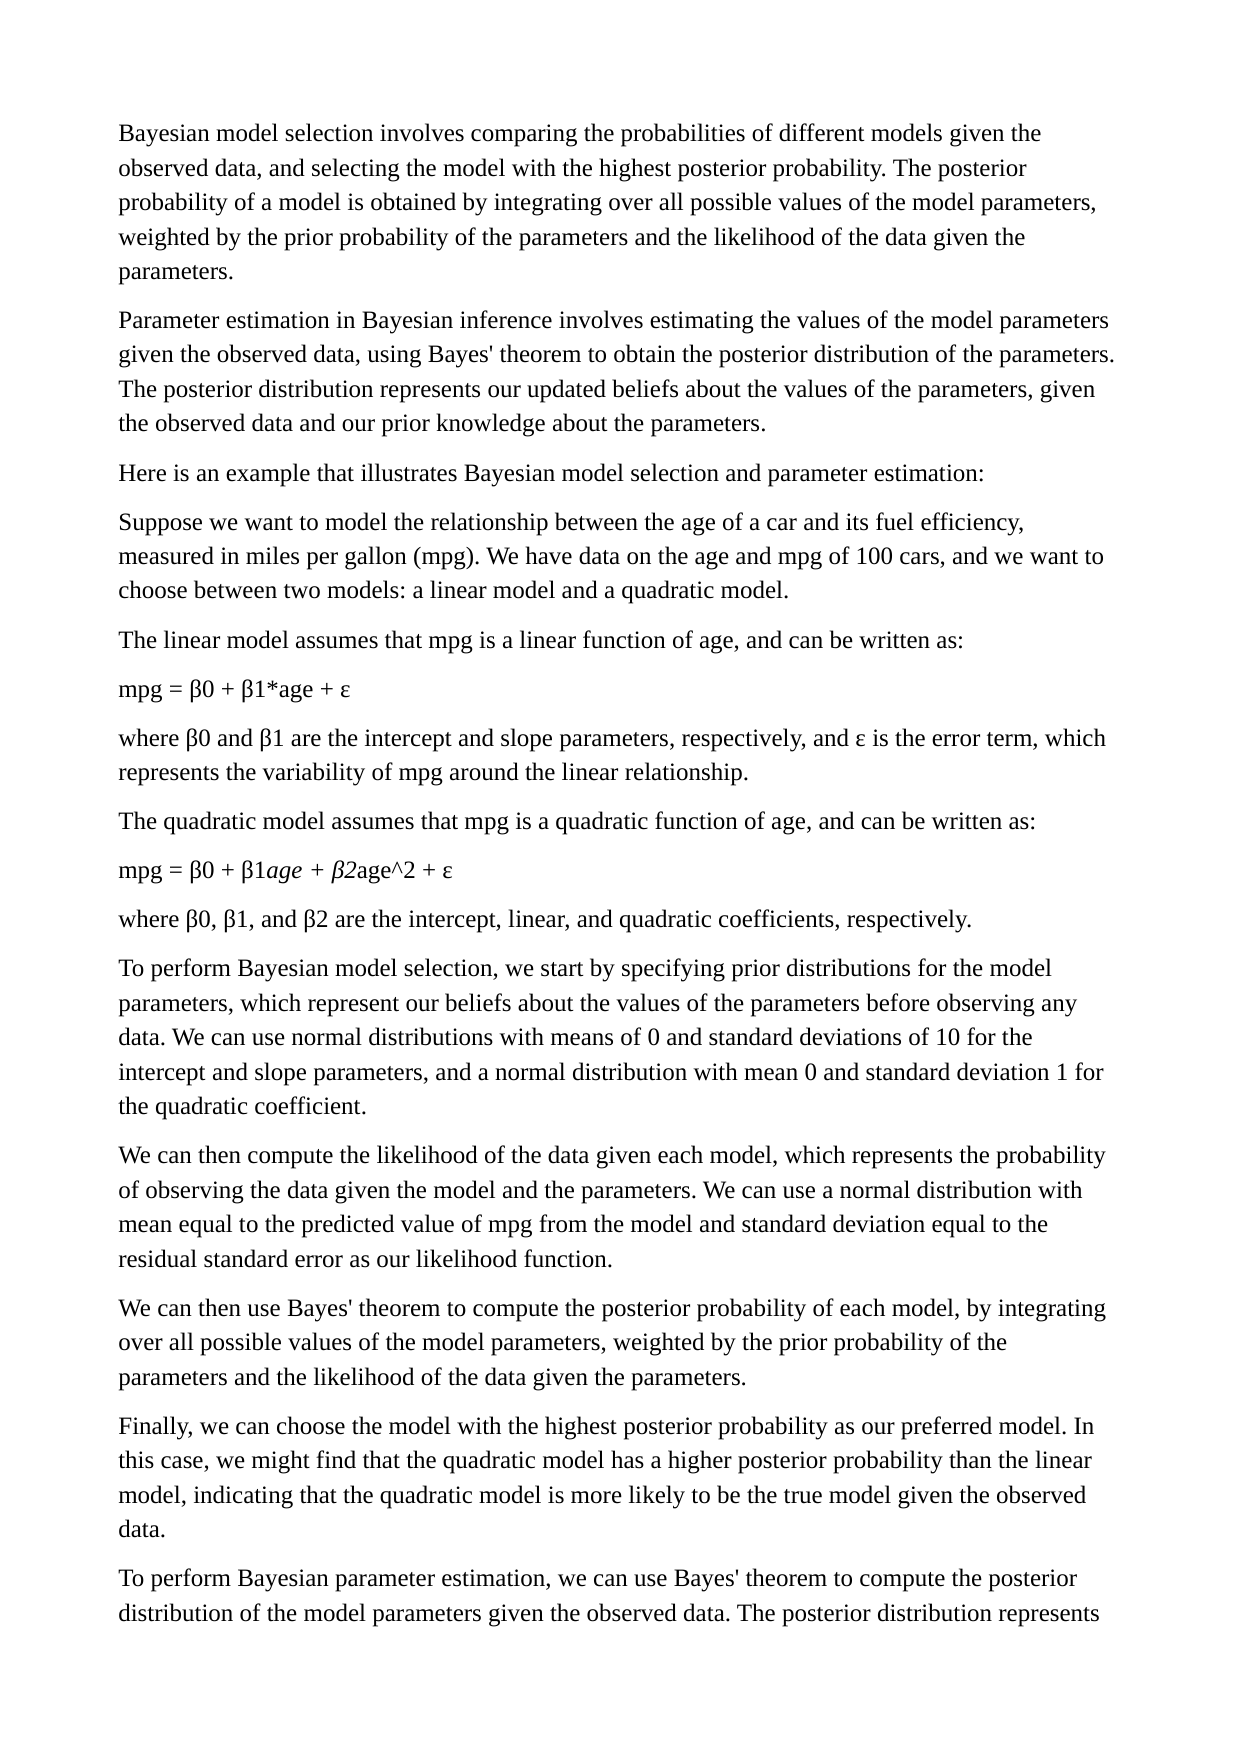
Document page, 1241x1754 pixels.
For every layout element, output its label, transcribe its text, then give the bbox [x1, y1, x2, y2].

text To perform Bayesian model selection, we start by specifying prior distributions for the model parameters, which represent our beliefs about the values of the parameters before observing any data. We can use normal distributions with means of 0 and standard deviations of 10 for the intercept and slope parameters, and a normal distribution with mean 0 and standard deviation 1 for the quadratic coefficient. [118, 953, 1122, 1120]
text The linear model assumes that mpg is a linear function of age, and can be written as: [118, 625, 1122, 653]
text Here is an example that illustrates Bayesian model selection and parameter estimation: [118, 458, 1122, 486]
text We can then compute the likelihood of the data given each model, which represents the probability of observing the data given the model and the parameters. We can use a normal distribution with mean equal to the predicted value of mpg from the model and standard deviation equal to the residual standard error as our likelihood function. [118, 1141, 1122, 1273]
text The quadratic model assumes that mpg is a quadratic function of age, and can be written as: [118, 806, 1122, 835]
text Parameter estimation in Bayesian inference involves estimating the values of the model parameters given the observed data, using Bayes' theorem to obtain the posterior distribution of the parameters. The posterior distribution represents our updated beliefs about the values of the parameters, given the observed data and our prior knowledge about the parameters. [118, 305, 1122, 437]
text Bayesian model selection involves comparing the probabilities of different models given the observed data, and selecting the model with the highest posterior probability. The posterior probability of a model is obtained by integrating over all possible values of the model parameters, weighted by the prior probability of the parameters and the likelihood of the data given the parameters. [118, 118, 1122, 285]
text mpg = β0 + β1age + β2age^2 + ε [118, 855, 1122, 884]
text where β0, β1, and β2 are the intercept, linear, and quadratic coefficients, respectively. [118, 904, 1122, 933]
text Suppose we want to model the relationship between the age of a car and its fuel efficiency, measured in miles per gallon (mpg). We have data on the age and mpg of 100 cars, and we want to choose between two models: a linear model and a quadratic model. [118, 507, 1122, 604]
text Finally, we can choose the model with the highest posterior probability as our preferred model. In this case, we might find that the quadratic model has a higher posterior probability than the linear model, indicating that the quadratic model is more likely to be the true model given the observed data. [118, 1411, 1122, 1543]
text To perform Bayesian parameter estimation, we can use Bayes' theorem to compute the posterior distribution of the model parameters given the observed data. The posterior distribution represents [118, 1563, 1122, 1627]
text mpg = β0 + β1*age + ε [118, 674, 1122, 702]
text We can then use Bayes' theorem to compute the posterior probability of each model, by integrating over all possible values of the model parameters, weighted by the prior probability of the parameters and the likelihood of the data given the parameters. [118, 1293, 1122, 1391]
text where β0 and β1 are the intercept and slope parameters, respectively, and ε is the error term, which represents the variability of mpg around the linear relationship. [118, 723, 1122, 786]
